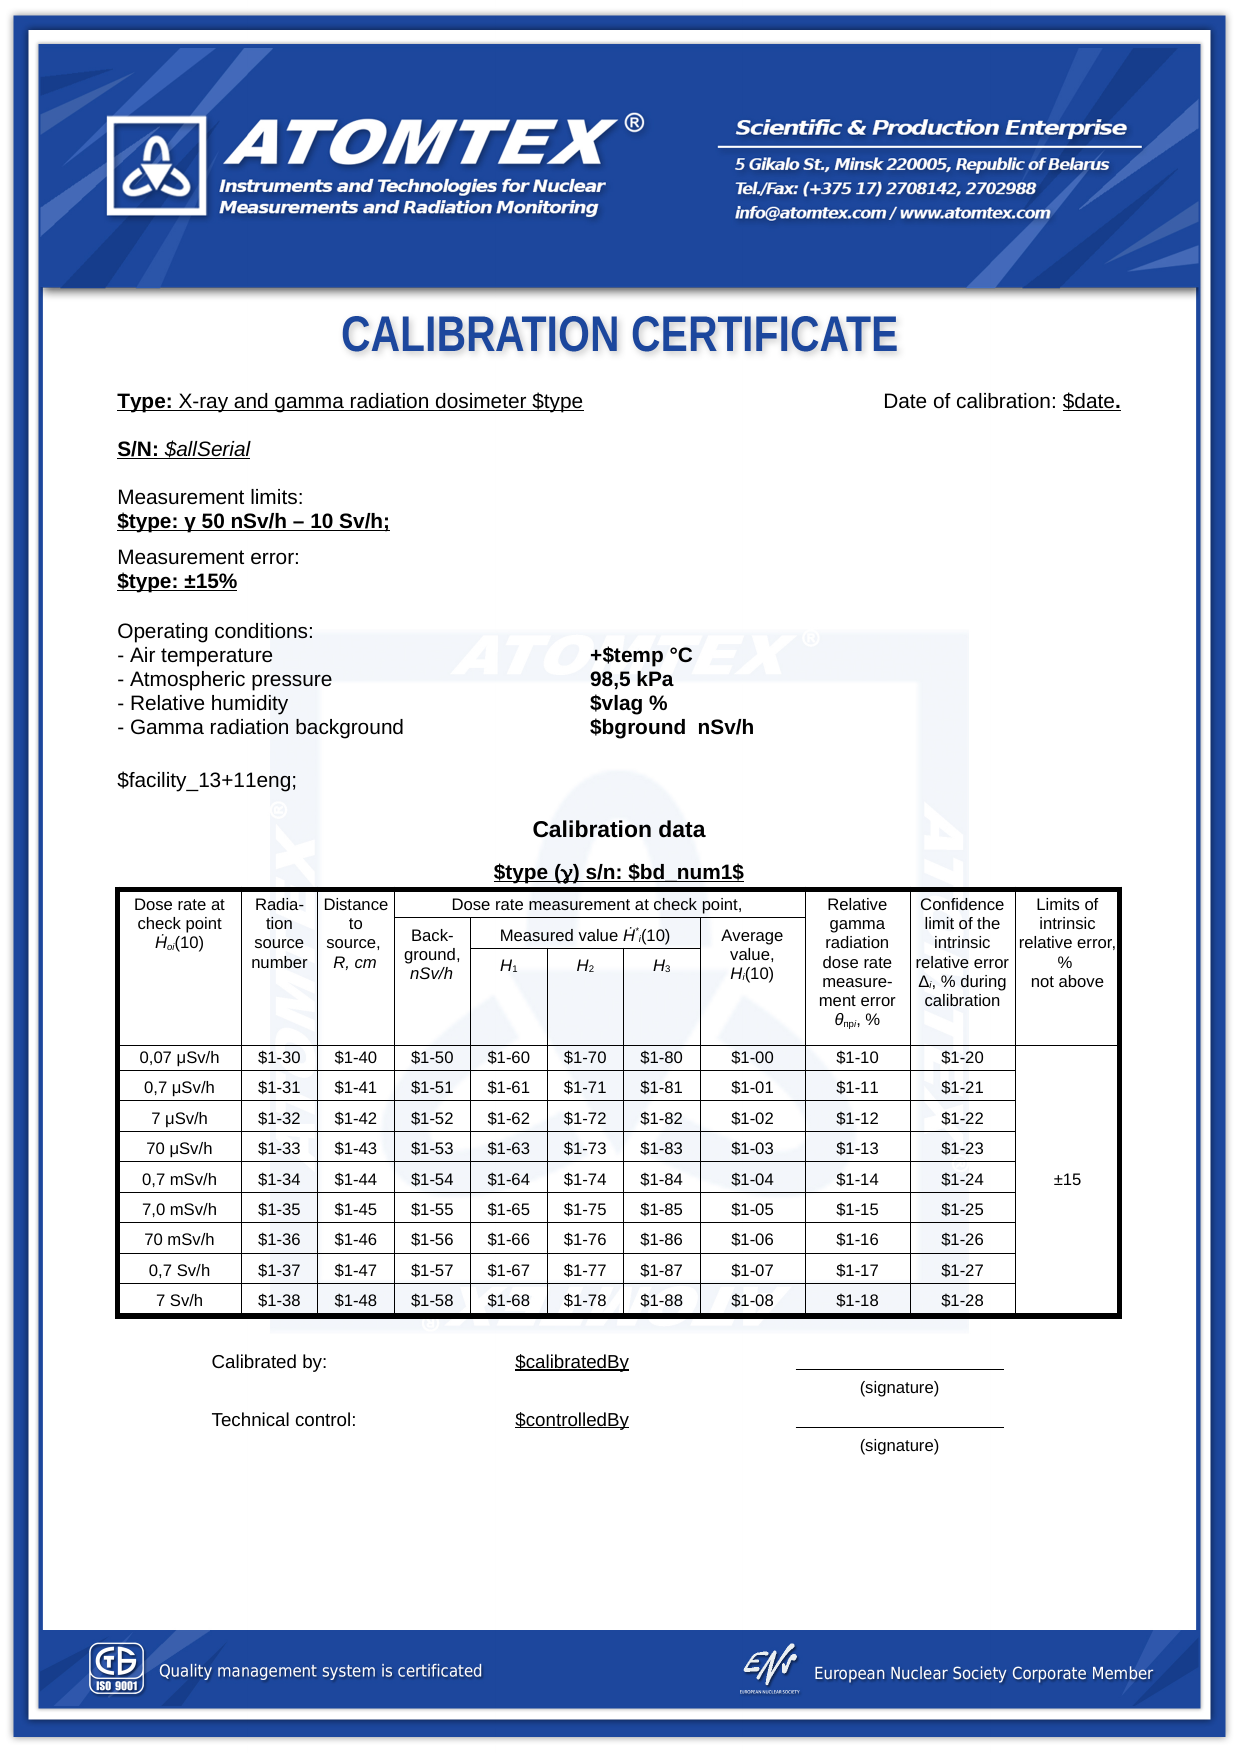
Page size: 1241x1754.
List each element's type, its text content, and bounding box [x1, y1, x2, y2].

table_cell $1-14 [806, 1162, 910, 1192]
table_cell $1-72 [548, 1101, 623, 1131]
table_cell $1-02 [701, 1101, 805, 1131]
text - Relative humidity $vlag % [117, 691, 1121, 715]
table_cell H1 [471, 949, 547, 1044]
table_cell $1-08 [701, 1284, 805, 1313]
table_cell $1-71 [548, 1071, 623, 1100]
table_cell $1-26 [911, 1223, 1015, 1252]
table_cell 70 mSv/h [120, 1223, 241, 1252]
table_cell Relative gamma radiation dose rate measure-ment error θпрi, % [806, 892, 910, 1044]
table_cell 70 μSv/h [120, 1132, 241, 1161]
table_cell $1-52 [395, 1101, 470, 1131]
table_cell $1-24 [911, 1162, 1015, 1192]
table_cell Technical control: [209, 1403, 512, 1433]
table_cell $1-30 [242, 1046, 317, 1070]
table_cell $1-33 [242, 1132, 317, 1161]
table_cell $1-70 [548, 1046, 623, 1070]
table_cell $1-50 [395, 1046, 470, 1070]
table_cell $1-83 [624, 1132, 700, 1161]
table_cell $1-80 [624, 1046, 700, 1070]
table_cell Radia-tion source number [242, 892, 317, 1044]
text - Gamma radiation background $bground nSv/h [117, 715, 1121, 739]
table_cell $1-41 [318, 1071, 394, 1100]
table_cell 0,7 Sv/h [120, 1254, 241, 1283]
table_cell $1-00 [701, 1046, 805, 1070]
table_cell $1-40 [318, 1046, 394, 1070]
table_cell $1-23 [911, 1132, 1015, 1161]
table_cell Average value, Hi(10) [701, 918, 805, 1044]
table_cell 0,7 μSv/h [120, 1071, 241, 1100]
table_cell 7 μSv/h [120, 1101, 241, 1131]
text Calibration data [0, 816, 1237, 842]
table_cell $1-48 [318, 1284, 394, 1313]
table_cell Limits of intrinsic relative error, % not above [1016, 892, 1117, 1044]
table_cell $1-66 [471, 1223, 547, 1252]
text - Air temperature +$temp °C [117, 643, 1121, 667]
table_header $type (γ) s/n: $bd_num1$ [118, 857, 1120, 887]
table_cell $1-88 [624, 1284, 700, 1313]
table_cell $1-67 [471, 1254, 547, 1283]
table_cell $1-05 [701, 1193, 805, 1222]
table_cell $1-07 [701, 1254, 805, 1283]
table_cell Back-ground, nSv/h [395, 918, 470, 1044]
text $type: γ 50 nSv/h – 10 Sv/h; [117, 509, 1121, 533]
table_header $calibratedBy [512, 1345, 770, 1375]
table_cell [770, 1403, 1029, 1433]
table_cell $1-65 [471, 1193, 547, 1222]
table_cell $1-78 [548, 1284, 623, 1313]
table_cell H2 [548, 949, 623, 1044]
table_cell $1-53 [395, 1132, 470, 1161]
table_cell $1-76 [548, 1223, 623, 1252]
table_cell $1-10 [806, 1046, 910, 1070]
table_cell $1-35 [242, 1193, 317, 1222]
table_cell $1-87 [624, 1254, 700, 1283]
table_cell $1-04 [701, 1162, 805, 1192]
text Type: X-ray and gamma radiation dosimeter $type Date of calibration: $date. [117, 389, 1121, 413]
table_cell $1-37 [242, 1254, 317, 1283]
table_cell $1-21 [911, 1071, 1015, 1100]
picture [0, 0, 1238, 1753]
table_cell $1-28 [911, 1284, 1015, 1313]
table_cell $1-42 [318, 1101, 394, 1131]
table_cell $1-38 [242, 1284, 317, 1313]
table_cell $1-44 [318, 1162, 394, 1192]
table_cell $1-15 [806, 1193, 910, 1222]
table_cell $1-13 [806, 1132, 910, 1161]
table_cell $1-22 [911, 1101, 1015, 1131]
table_cell $1-55 [395, 1193, 470, 1222]
table_cell $1-68 [471, 1284, 547, 1313]
table_cell $1-11 [806, 1071, 910, 1100]
table_cell $1-17 [806, 1254, 910, 1283]
table_cell H3 [624, 949, 700, 1044]
table_cell 0,07 μSv/h [120, 1046, 241, 1070]
table_cell Measured value Ḣ*i(10) [471, 918, 700, 947]
table_cell $controlledBy [512, 1403, 770, 1433]
table_cell $1-64 [471, 1162, 547, 1192]
table_cell $1-43 [318, 1132, 394, 1161]
table_cell $1-06 [701, 1223, 805, 1252]
table_cell [512, 1375, 770, 1403]
table_cell 7,0 mSv/h [120, 1193, 241, 1222]
table_cell $1-47 [318, 1254, 394, 1283]
table_header [770, 1345, 1029, 1375]
table_cell Confidence limit of the intrinsic relative error Δi, % during calibration [911, 892, 1015, 1044]
table_cell $1-81 [624, 1071, 700, 1100]
text Operating conditions: [117, 619, 1121, 643]
table_cell $1-73 [548, 1132, 623, 1161]
table_cell Distance to source, R, сm [318, 892, 394, 1044]
text S/N: $allSerial [117, 437, 1121, 461]
table_cell (signature) [770, 1375, 1029, 1403]
text $facility_13+11eng; [117, 768, 1121, 792]
table_cell [209, 1375, 512, 1403]
text - Atmospheric pressure 98,5 kPa [117, 667, 1121, 691]
table_cell (signature) [770, 1433, 1029, 1461]
table_cell Dose rate measurement at check point, [395, 892, 805, 917]
table_cell $1-01 [701, 1071, 805, 1100]
table_cell $1-86 [624, 1223, 700, 1252]
table_cell $1-03 [701, 1132, 805, 1161]
table_cell Dose rate at check point Ḣoi(10) [120, 892, 241, 1044]
table_cell $1-74 [548, 1162, 623, 1192]
table_cell $1-85 [624, 1193, 700, 1222]
table_cell $1-54 [395, 1162, 470, 1192]
table_cell $1-46 [318, 1223, 394, 1252]
table_cell $1-32 [242, 1101, 317, 1131]
table_cell $1-12 [806, 1101, 910, 1131]
table_header Calibrated by: [209, 1345, 512, 1375]
table_cell $1-84 [624, 1162, 700, 1192]
table_cell $1-56 [395, 1223, 470, 1252]
table_cell [512, 1433, 770, 1461]
table_cell $1-60 [471, 1046, 547, 1070]
table_cell $1-31 [242, 1071, 317, 1100]
table_cell $1-57 [395, 1254, 470, 1283]
table_cell $1-82 [624, 1101, 700, 1131]
table_cell $1-34 [242, 1162, 317, 1192]
table_cell $1-36 [242, 1223, 317, 1252]
table_cell 0,7 mSv/h [120, 1162, 241, 1192]
table_cell [209, 1433, 512, 1461]
table_cell $1-16 [806, 1223, 910, 1252]
table_cell $1-20 [911, 1046, 1015, 1070]
text $type: ±15% [117, 569, 1121, 593]
table_cell $1-62 [471, 1101, 547, 1131]
table_cell $1-18 [806, 1284, 910, 1313]
table_cell $1-77 [548, 1254, 623, 1283]
table_cell $1-25 [911, 1193, 1015, 1222]
text Measurement limits: [117, 485, 1121, 509]
table_cell $1-51 [395, 1071, 470, 1100]
table_cell $1-75 [548, 1193, 623, 1222]
table_cell 7 Sv/h [120, 1284, 241, 1313]
table_cell ±15 [1016, 1046, 1117, 1313]
table_cell $1-27 [911, 1254, 1015, 1283]
table_cell $1-58 [395, 1284, 470, 1313]
table_cell $1-61 [471, 1071, 547, 1100]
table_cell $1-63 [471, 1132, 547, 1161]
text Measurement error: [117, 545, 1121, 569]
table_cell $1-45 [318, 1193, 394, 1222]
